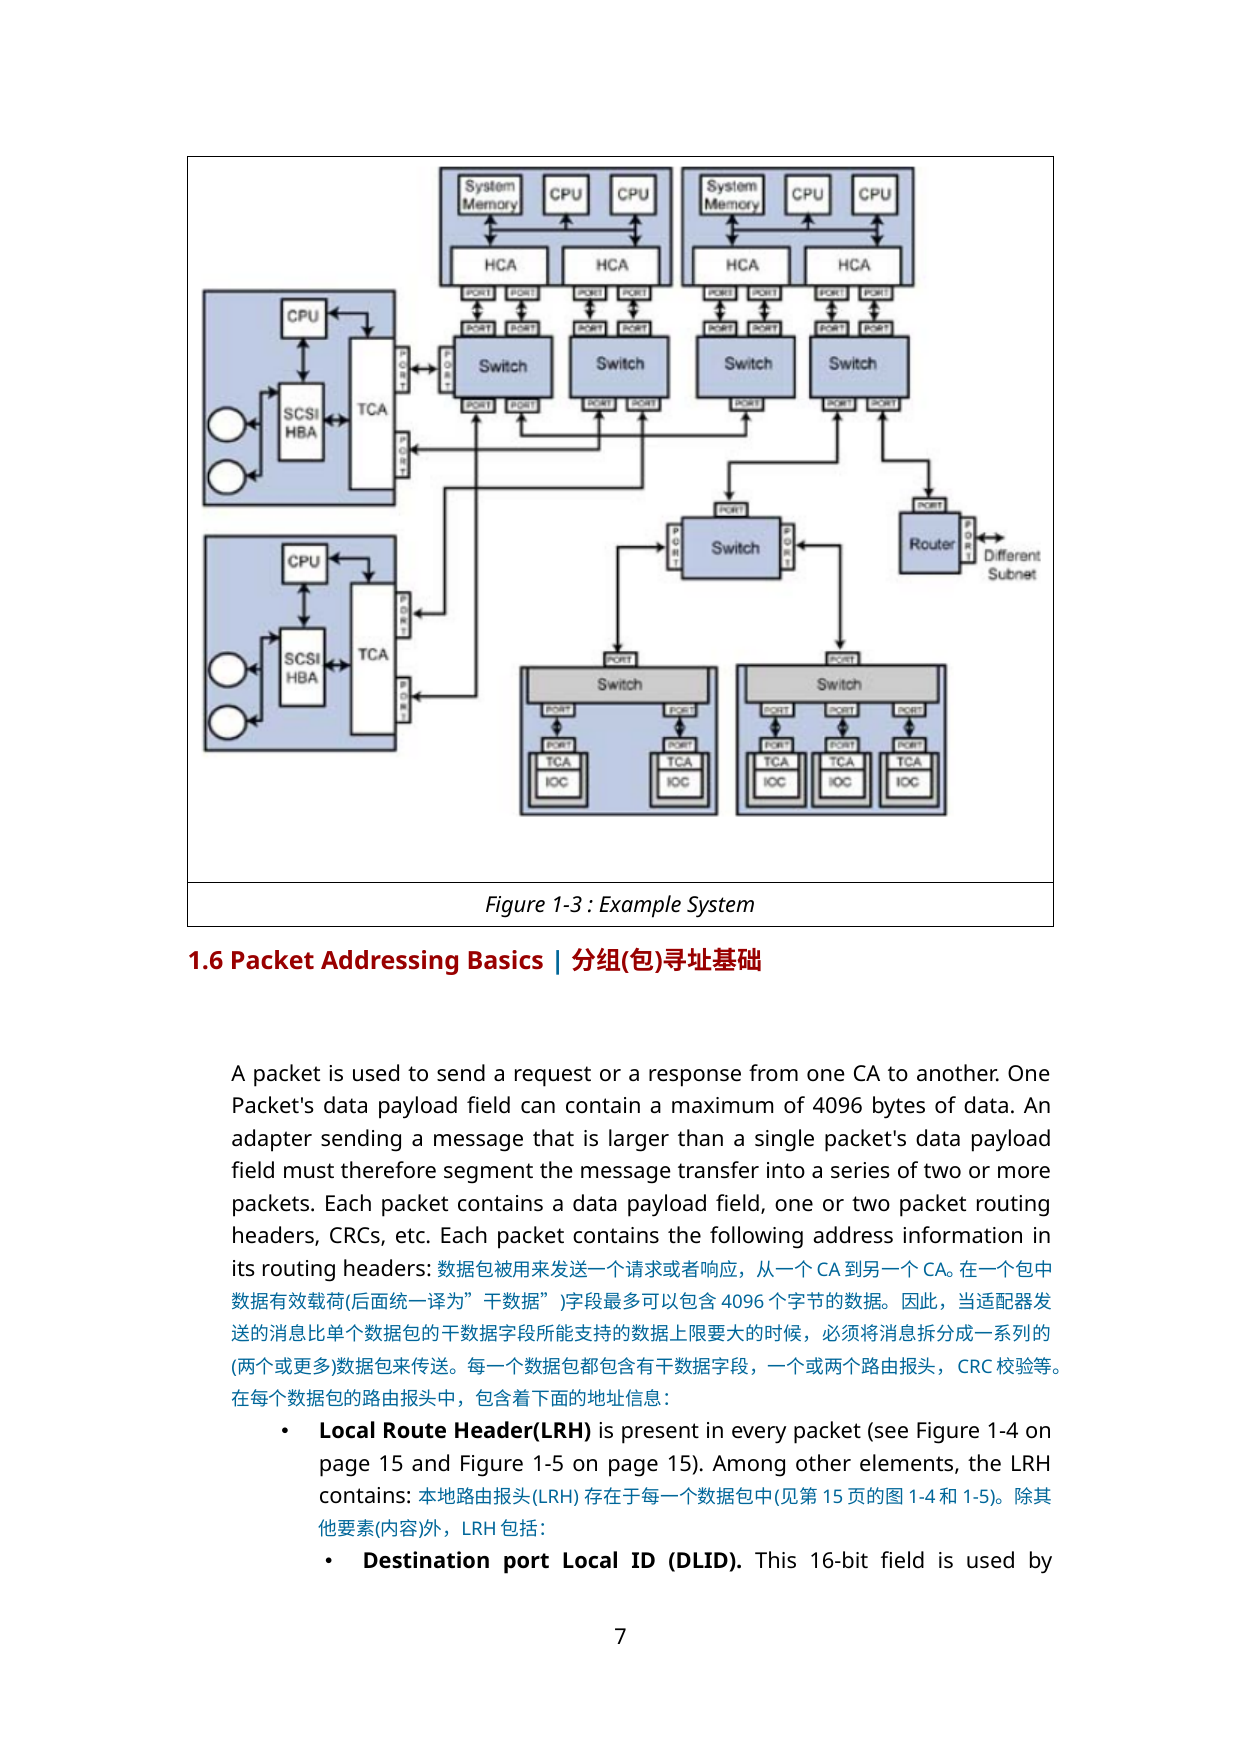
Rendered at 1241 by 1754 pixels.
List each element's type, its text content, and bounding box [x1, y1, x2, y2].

picture [392, 1334, 398, 1342]
picture [364, 1367, 370, 1375]
picture [460, 1490, 465, 1500]
picture [383, 1395, 389, 1403]
picture [551, 1367, 557, 1375]
table_header [188, 157, 1053, 882]
picture [488, 1334, 494, 1342]
picture [561, 1490, 569, 1503]
picture [1016, 1358, 1023, 1365]
picture [659, 1334, 665, 1342]
picture [276, 1335, 286, 1342]
picture [968, 1263, 977, 1268]
picture [612, 1490, 621, 1495]
picture [519, 1398, 528, 1406]
picture [308, 1292, 320, 1298]
picture [476, 1493, 482, 1501]
picture [865, 1360, 870, 1370]
picture [620, 1368, 630, 1374]
picture [558, 1394, 567, 1407]
picture [647, 1492, 654, 1499]
picture [391, 1522, 397, 1534]
picture [465, 1270, 471, 1278]
picture [725, 1497, 731, 1505]
picture [867, 1261, 878, 1268]
picture [240, 1392, 249, 1397]
picture [473, 1362, 480, 1369]
picture [496, 1400, 506, 1406]
picture [882, 1363, 888, 1371]
picture [886, 1335, 896, 1342]
list Local Route Header(LRH) is present in every packet (see Figure 1-4 on page 15 and Figure 1-5 on page 15). Among other elements, the LRH contains: 本地路由报头(LRH) 存在于每一个数据包中(见第15页的图1-4和1-5)。除其他要素(内容)外，LRH包括： [281, 1414, 1053, 1544]
picture [523, 1268, 529, 1275]
picture [701, 1367, 707, 1375]
picture [983, 1299, 993, 1306]
picture [783, 1488, 793, 1499]
picture [378, 1297, 387, 1310]
picture [696, 1325, 705, 1331]
picture [872, 1302, 878, 1310]
picture [256, 1394, 263, 1401]
picture [591, 1358, 595, 1375]
picture [403, 1532, 411, 1537]
picture [606, 1293, 619, 1298]
table_cell Figure 1-3 : Example System [188, 883, 1053, 926]
picture [193, 161, 1047, 823]
text 1.6 Packet Addressing Basics | 分组(包)寻址基础 [187, 927, 1053, 991]
text A packet is used to send a request or a response from one CA to another. One Packet's data payload field can contain a maximum of 4096 bytes of data. An adapter sending a message that is larger than a single packet's data payload field must therefore segment the message transfer into a series of two or more packets. Each packet contains a data payload field, one or two packet routing headers, CRCs, etc. Each packet contains the following address information in its routing headers: 数据包被用来发送一个请求或者响应，从一个CA到另一个CA。在一个包中，数据有效载荷(后面统一译为”干数据”)字段最多可以包含4096个字节的数据。因此，当适配器发送的消息比单个数据包的干数据字段所能支持的数据上限要大的时候，必须将消息拆分成一系列的(两个或更多)数据包来传送。每一个数据包都包含有干数据字段，一个或两个路由报头，CRC校验等。在每个数据包的路由报头中，包含着下面的地址信息： [231, 1056, 1053, 1414]
picture [612, 1393, 624, 1406]
picture [259, 1302, 265, 1310]
picture [366, 1392, 371, 1402]
picture [634, 1400, 641, 1406]
picture [701, 1303, 711, 1309]
picture [530, 1302, 536, 1310]
list Destination port Local ID (DLID). This 16-bit field is used by switches to guide the packet through the subnet towards the destination port in this subnet. 目标端口LID(DLID)。DLID字段占16个比特，由交换机使用。交换机用DLID来指引数据包穿透子网到达目标端口，该目标端口位于子网的内部。 [325, 1544, 1053, 1576]
picture [315, 1399, 321, 1407]
